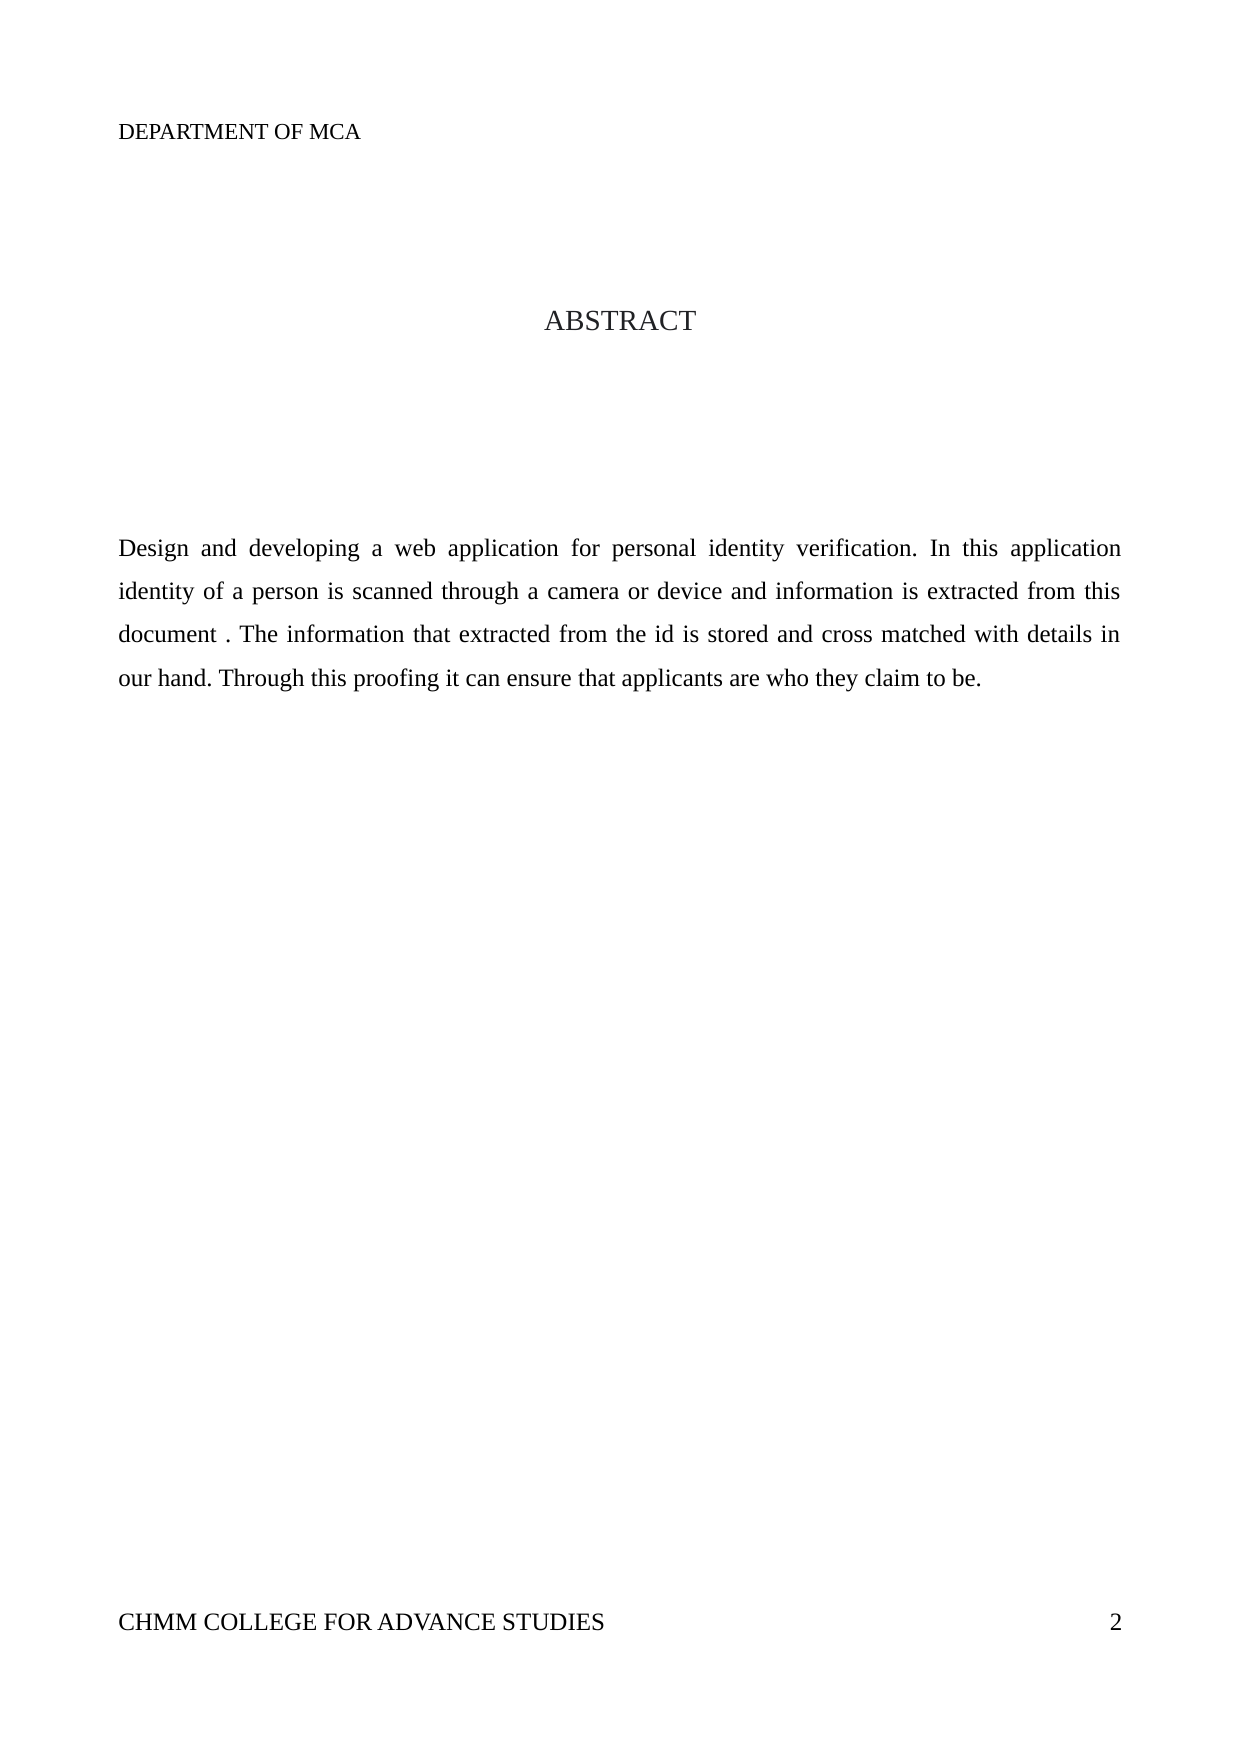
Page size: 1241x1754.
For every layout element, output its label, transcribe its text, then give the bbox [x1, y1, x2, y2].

text ABSTRACT [118, 303, 1122, 337]
text Design and developing a web application for personal identity verification. In this application identity of a person is scanned through a camera or device and information is extracted from this document . The information that extracted from the id is stored and cross matched with details in our hand. Through this proofing it can ensure that applicants are who they claim to be. [118, 533, 1122, 691]
